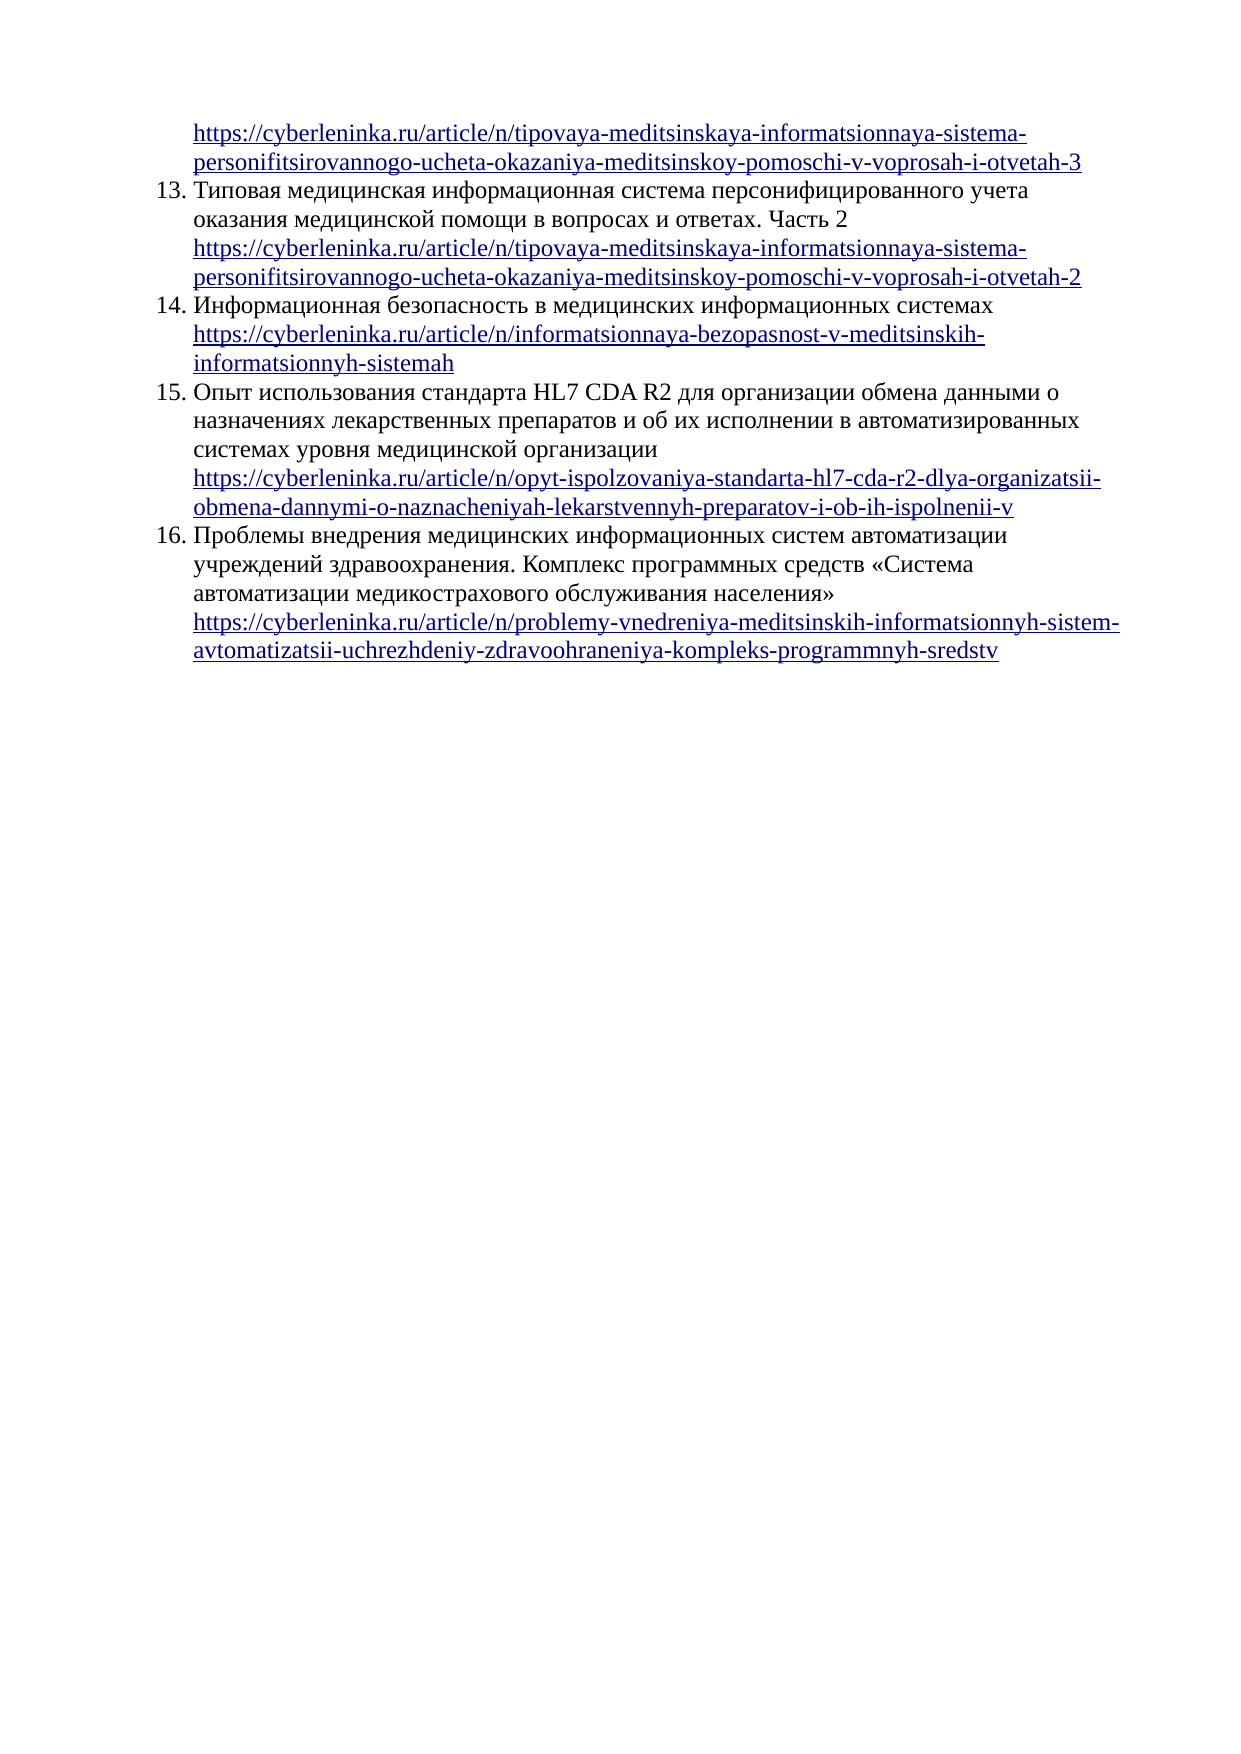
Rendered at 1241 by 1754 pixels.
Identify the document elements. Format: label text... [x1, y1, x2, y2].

list https://cyberleninka.ru/article/n/informatsionnaya-bezopasnost-v-meditsinskih-informatsionnyh-sistemah [156, 319, 1122, 377]
list Типовая медицинская информационная система персонифицированного учета оказания медицинской помощи в вопросах и ответах. Часть 2 [156, 176, 1122, 233]
list https://cyberleninka.ru/article/n/opyt-ispolzovaniya-standarta-hl7-cda-r2-dlya-organizatsii-obmena-dannymi-o-naznacheniyah-lekarstvennyh-preparatov-i-ob-ih-ispolnenii-v [156, 463, 1122, 521]
list Проблемы внедрения медицинских информационных систем автоматизации учреждений здравоохранения. Комплекс программных средств «Система автоматизации медикострахового обслуживания населения» [156, 521, 1122, 607]
list https://cyberleninka.ru/article/n/tipovaya-meditsinskaya-informatsionnaya-sistema-personifitsirovannogo-ucheta-okazaniya-meditsinskoy-pomoschi-v-voprosah-i-otvetah-2 [156, 233, 1122, 291]
list https://cyberleninka.ru/article/n/problemy-vnedreniya-meditsinskih-informatsionnyh-sistem-avtomatizatsii-uchrezhdeniy-zdravoohraneniya-kompleks-programmnyh-sredstv [156, 607, 1122, 664]
list https://cyberleninka.ru/article/n/tipovaya-meditsinskaya-informatsionnaya-sistema-personifitsirovannogo-ucheta-okazaniya-meditsinskoy-pomoschi-v-voprosah-i-otvetah-3 [156, 118, 1122, 176]
list Информационная безопасность в медицинских информационных системах [156, 291, 1122, 319]
list Опыт использования стандарта HL7 CDA R2 для организации обмена данными о назначениях лекарственных препаратов и об их исполнении в автоматизированных системах уровня медицинской организации [156, 377, 1122, 463]
